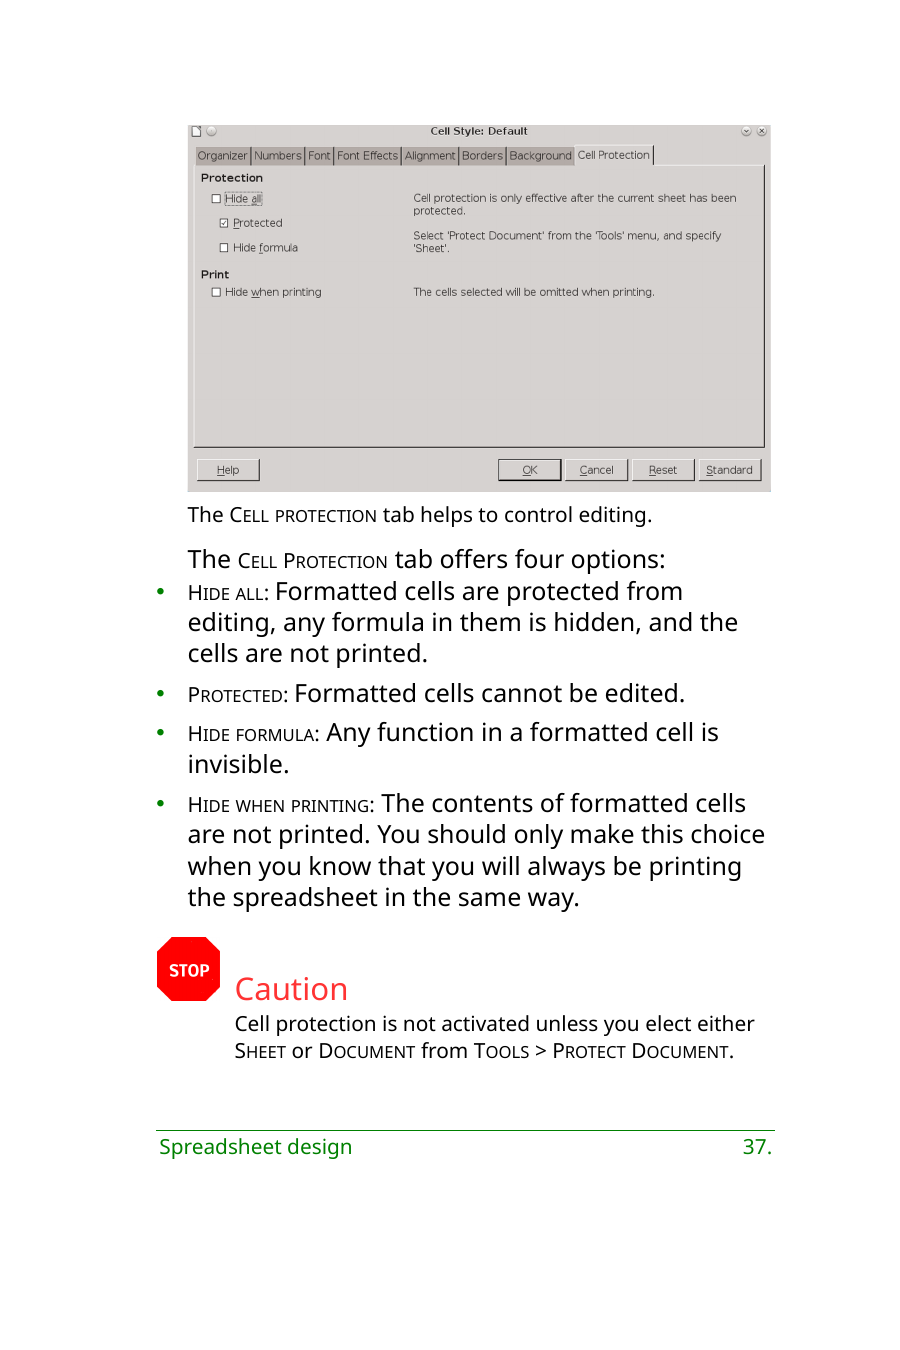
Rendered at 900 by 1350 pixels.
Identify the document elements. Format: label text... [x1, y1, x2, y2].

list Protected: Formatted cells cannot be edited. [156, 677, 775, 708]
list Hide when printing: The contents of formatted cells are not printed. You should only make this choice when you know that you will always be printing the spreadsheet in the same way. [156, 788, 775, 913]
table_header [188, 125, 775, 493]
table_cell The Cell protection tab helps to control editing. [188, 493, 775, 528]
picture [187, 125, 771, 492]
picture [157, 937, 220, 1001]
list The Cell Protection tab offers four options: [156, 544, 775, 575]
list Hide formula: Any function in a formatted cell is invisible. [156, 717, 775, 779]
list Hide all: Formatted cells are protected from editing, any formula in them is hidden, and the cells are not printed. [156, 575, 775, 669]
list Caution [156, 937, 775, 1009]
text Cell protection is not activated unless you elect either Sheet or Document from Tools > Protect Document. [234, 1009, 775, 1063]
